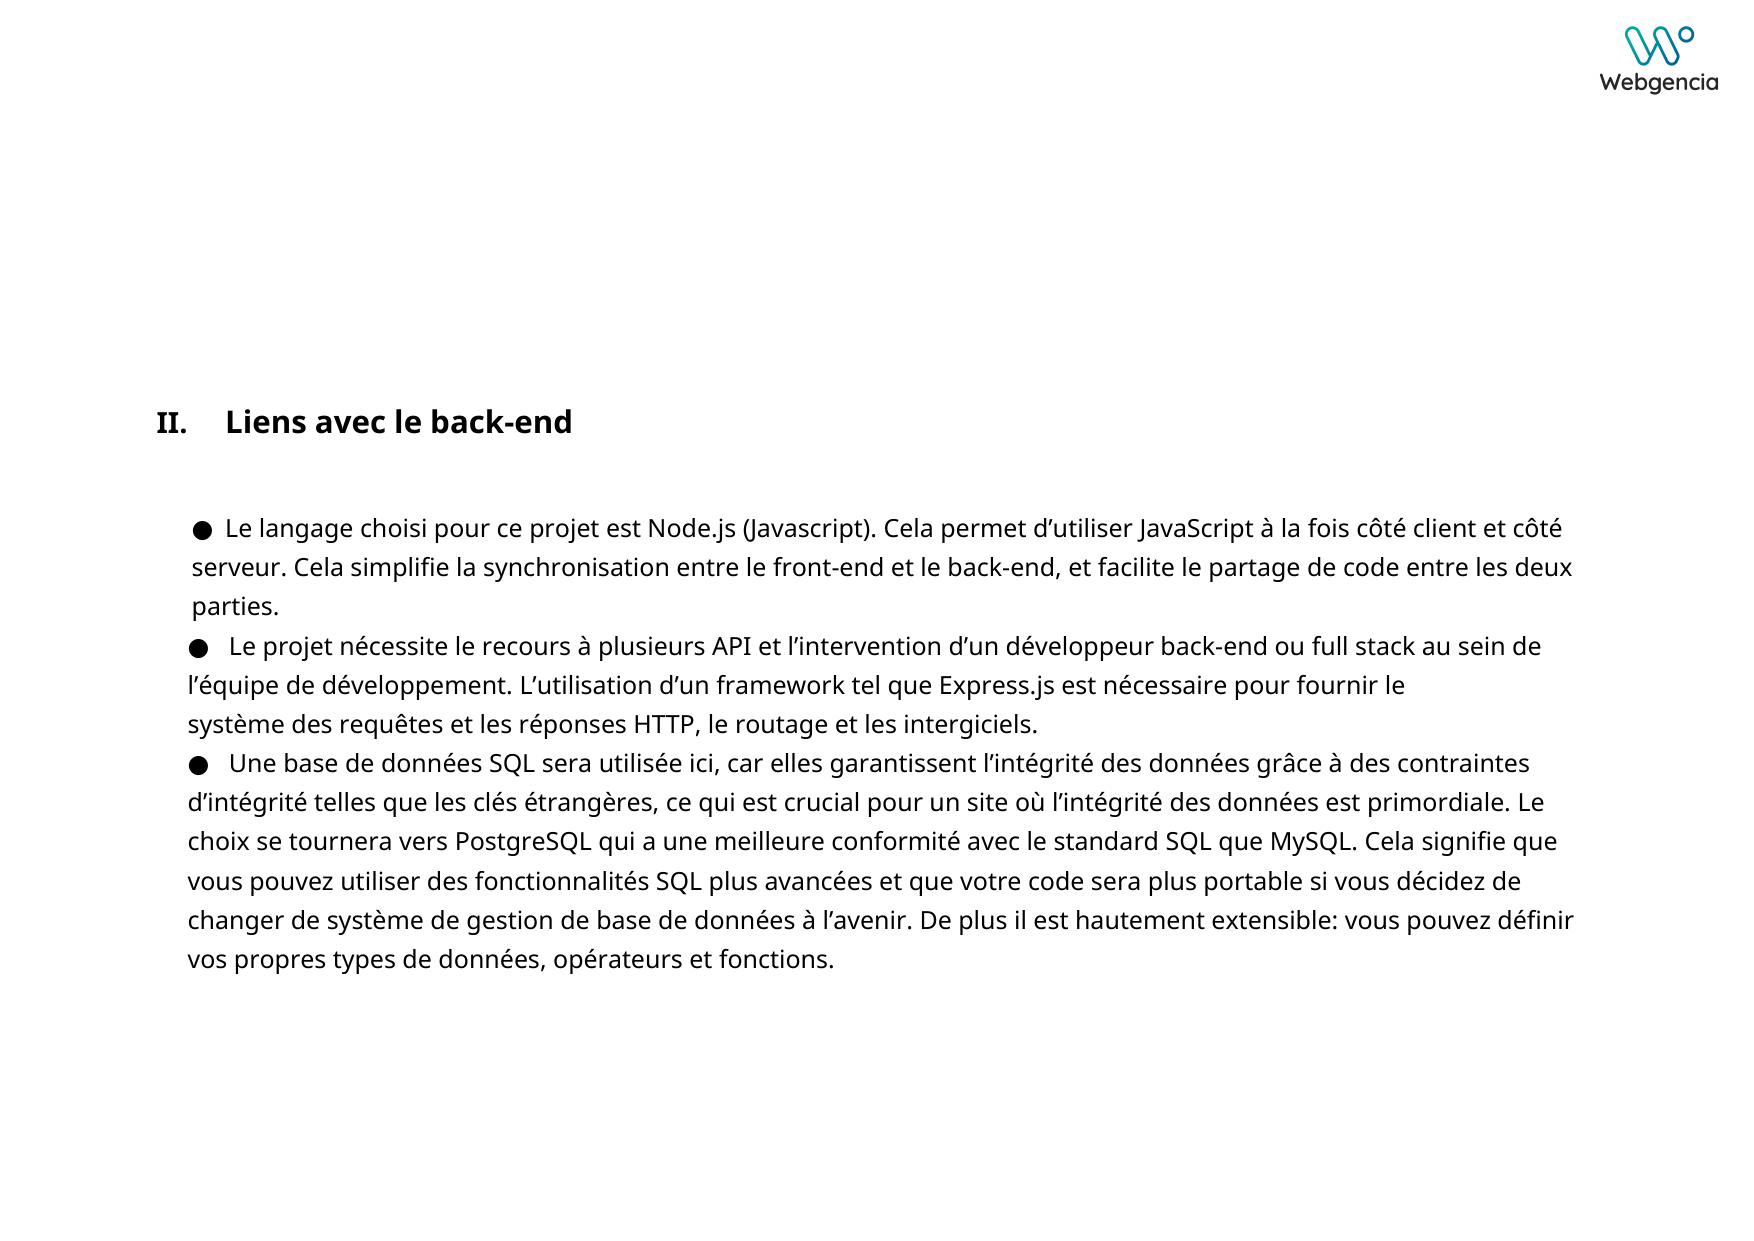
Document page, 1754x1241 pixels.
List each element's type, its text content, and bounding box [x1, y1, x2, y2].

subtitle Liens avec le back-end [187, 400, 1604, 443]
picture [1580, 20, 1739, 101]
list ● Une base de données SQL sera utilisée ici, car elles garantissent l’intégrité des données grâce à des contraintes d’intégrité telles que les clés étrangères, ce qui est crucial pour un site où l’intégrité des données est primordiale. Le choix se tournera vers PostgreSQL qui a une meilleure conformité avec le standard SQL que MySQL. Cela signifie que vous pouvez utiliser des fonctionnalités SQL plus avancées et que votre code sera plus portable si vous décidez de changer de système de gestion de base de données à l’avenir. De plus il est hautement extensible: vous pouvez définir vos propres types de données, opérateurs et fonctions. [187, 746, 1604, 1006]
list ● Le projet nécessite le recours à plusieurs API et l’intervention d’un développeur back-end ou full stack au sein de l’équipe de développement. L’utilisation d’un framework tel que Express.js est nécessaire pour fournir le [187, 628, 1604, 701]
list système des requêtes et les réponses HTTP, le routage et les intergiciels. [187, 707, 1604, 741]
list Le langage choisi pour ce projet est Node.js (Javascript). Cela permet d’utiliser JavaScript à la fois côté client et côté serveur. Cela simplifie la synchronisation entre le front-end et le back-end, et facilite le partage de code entre les deux parties. [191, 511, 1604, 623]
